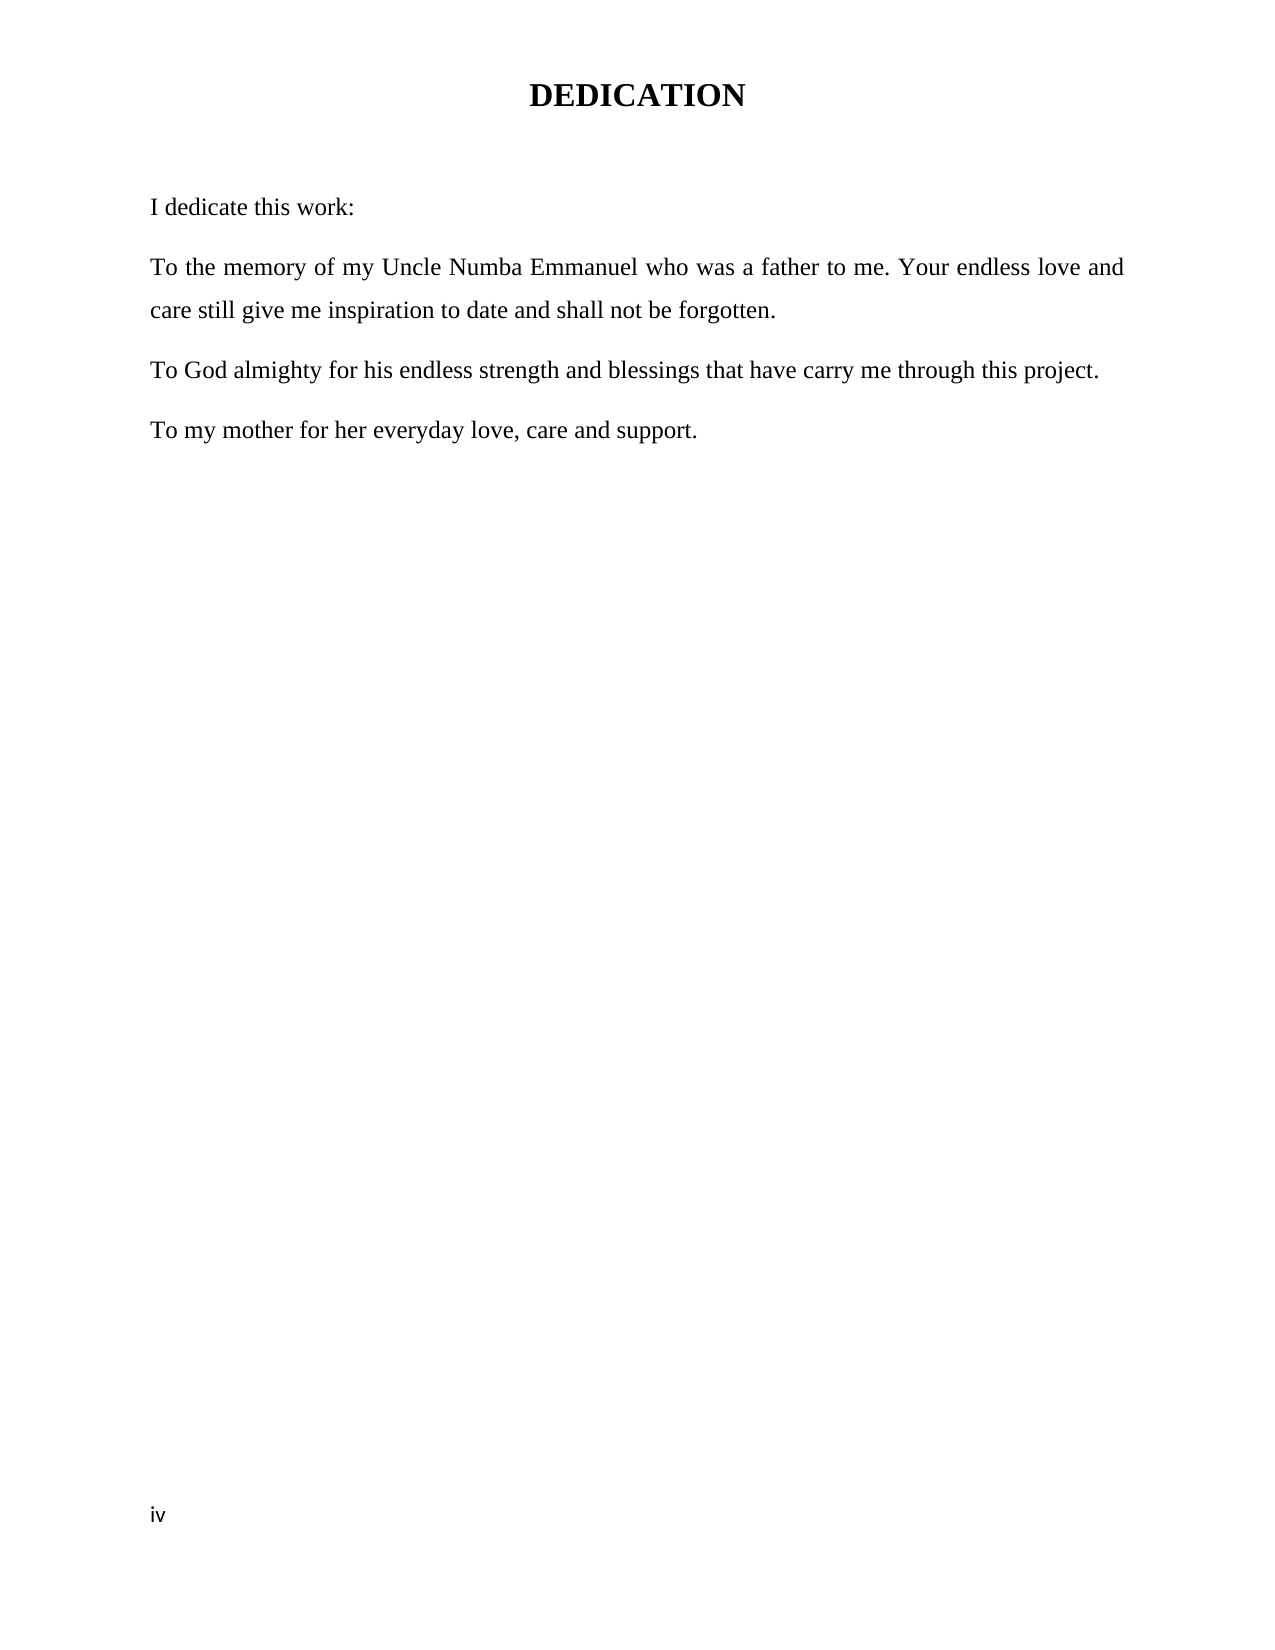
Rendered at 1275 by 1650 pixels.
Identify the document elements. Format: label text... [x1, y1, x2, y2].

text I dedicate this work: [150, 192, 1125, 221]
subtitle DEDICATION [150, 75, 1125, 113]
text To my mother for her everyday love, care and support. [150, 415, 1125, 443]
text To God almighty for his endless strength and blessings that have carry me through this project. [150, 355, 1125, 384]
text To the memory of my Uncle Numba Emmanuel who was a father to me. Your endless love and care still give me inspiration to date and shall not be forgotten. [150, 252, 1125, 324]
